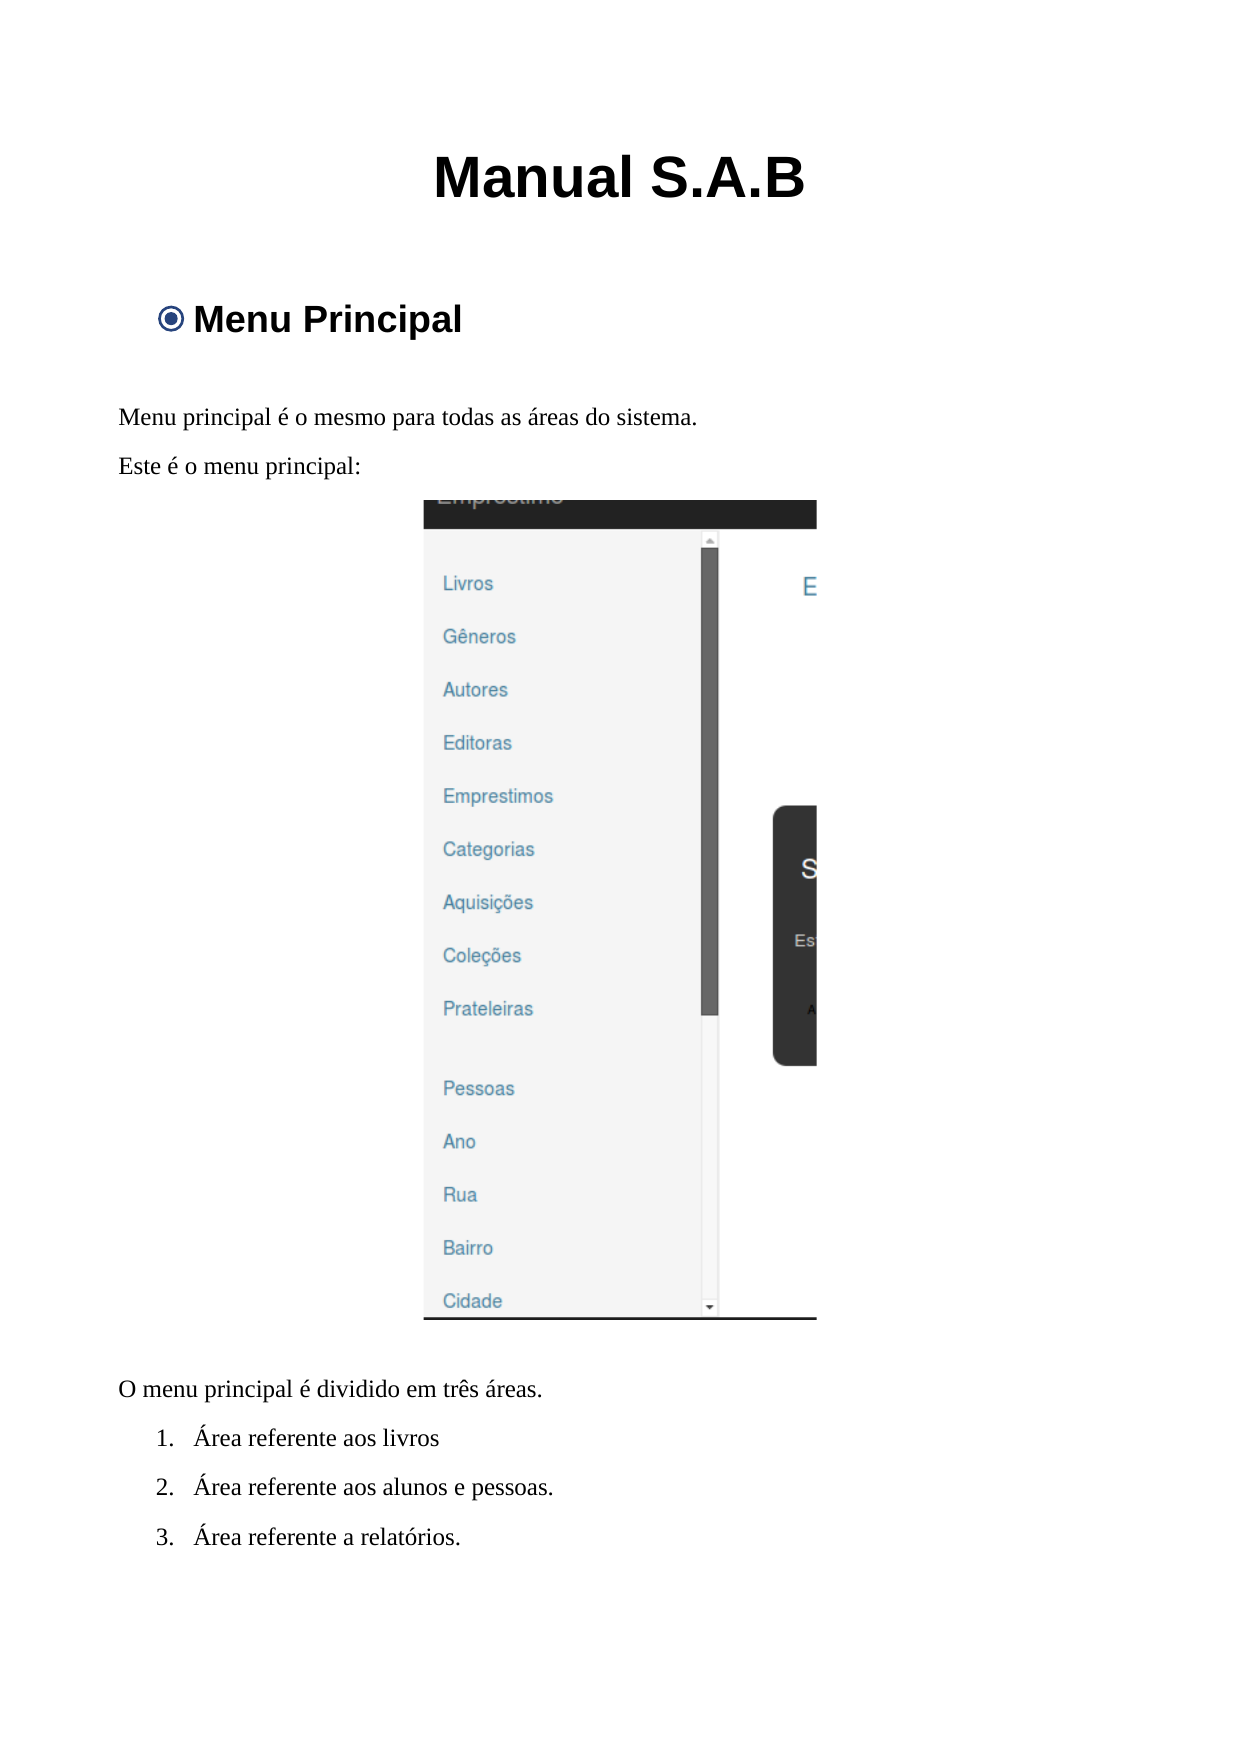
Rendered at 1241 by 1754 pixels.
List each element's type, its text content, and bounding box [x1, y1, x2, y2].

title Manual S.A.B [118, 143, 1122, 210]
text O menu principal é dividido em três áreas. [118, 1374, 1122, 1403]
picture [423, 500, 817, 1320]
list Área referente aos alunos e pessoas. [156, 1472, 1122, 1501]
list Área referente aos livros [156, 1423, 1122, 1452]
list Área referente a relatórios. [156, 1522, 1122, 1550]
text Menu principal é o mesmo para todas as áreas do sistema. [118, 402, 1122, 431]
text Este é o menu principal: [118, 451, 1122, 480]
subtitle Menu Principal [156, 297, 1122, 340]
